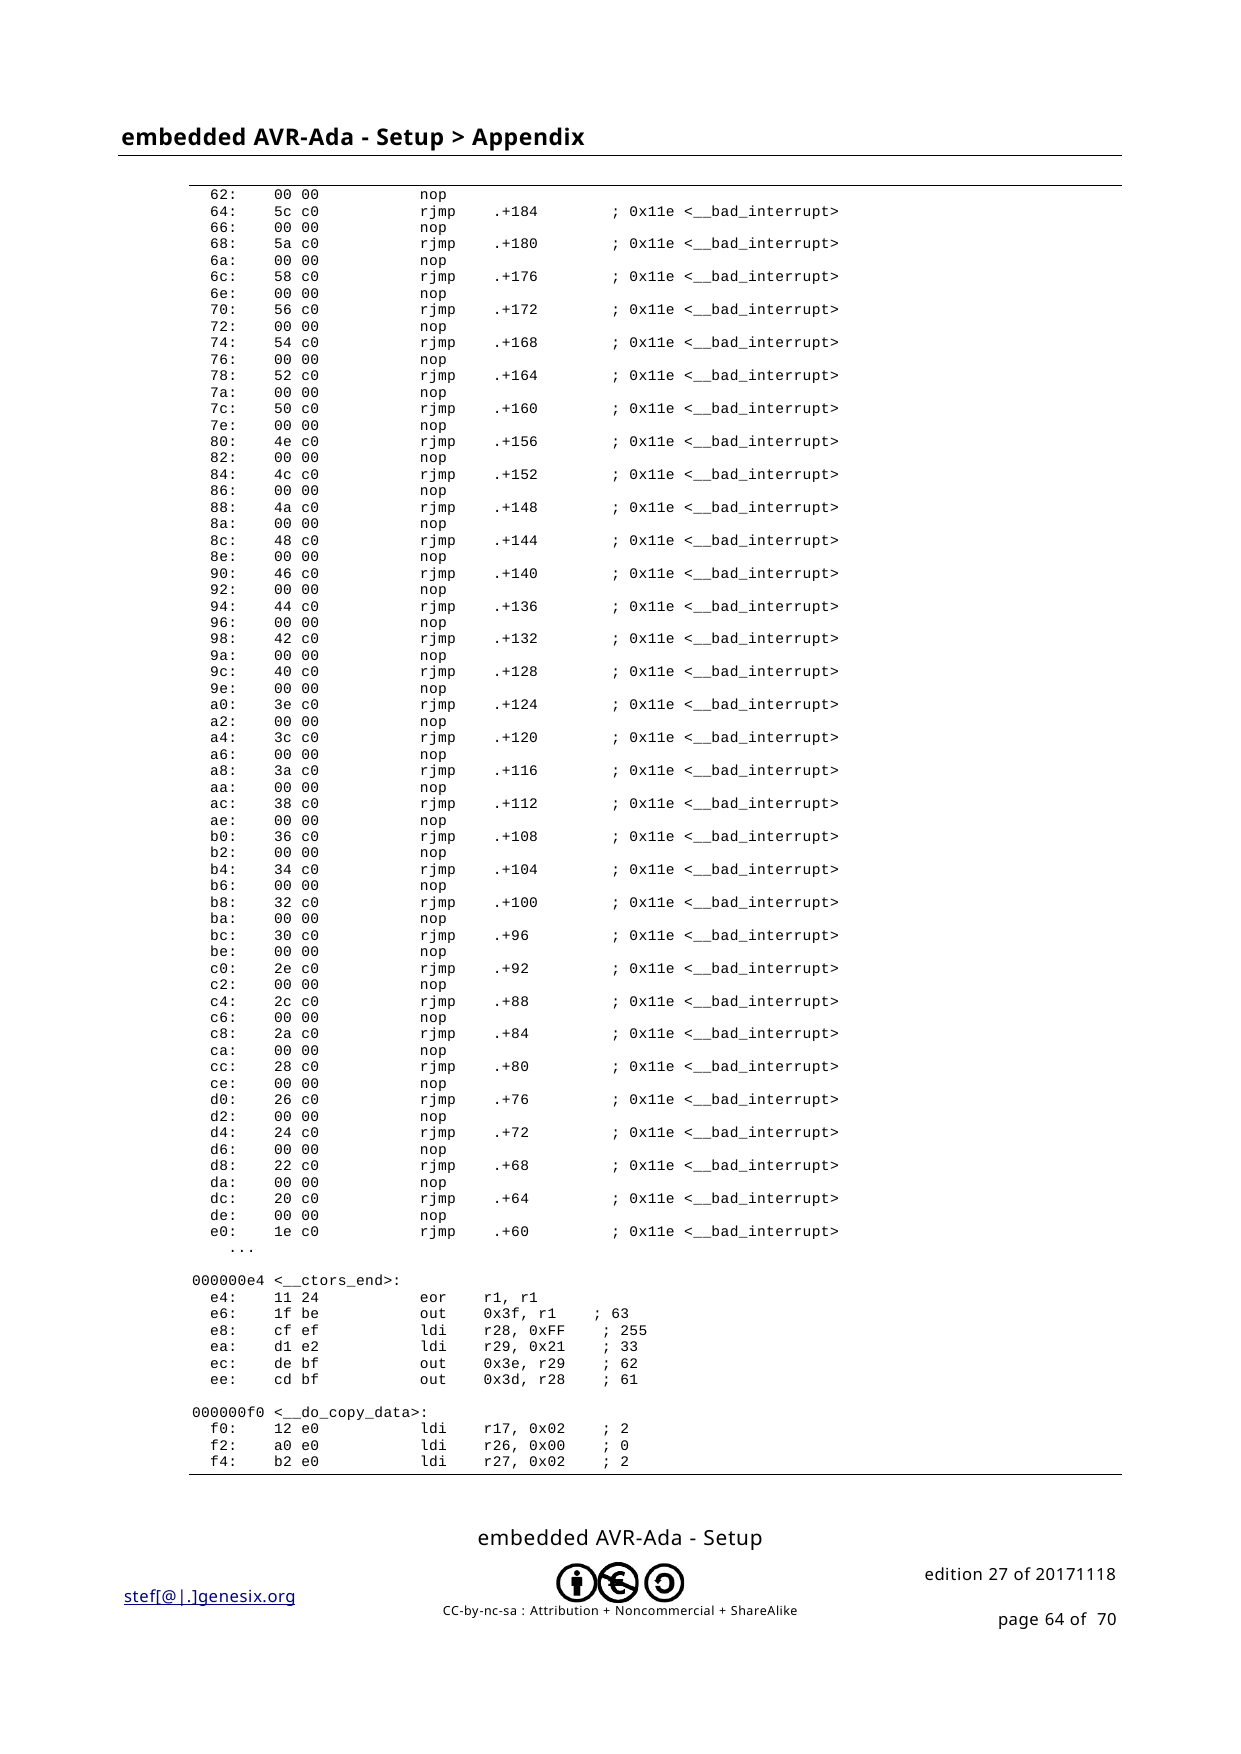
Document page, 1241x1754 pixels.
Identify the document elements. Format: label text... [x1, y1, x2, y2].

list 8c: 48 c0 rjmp .+144 ; 0x11e <__bad_interrupt> [189, 530, 1122, 547]
list bc: 30 c0 rjmp .+96 ; 0x11e <__bad_interrupt> [189, 925, 1122, 942]
list 000000f0 <__do_copy_data>: [189, 1402, 1122, 1419]
list 82: 00 00 nop [189, 448, 1122, 464]
list 76: 00 00 nop [189, 349, 1122, 366]
list 94: 44 c0 rjmp .+136 ; 0x11e <__bad_interrupt> [189, 596, 1122, 612]
list cc: 28 c0 rjmp .+80 ; 0x11e <__bad_interrupt> [189, 1057, 1122, 1073]
list 98: 42 c0 rjmp .+132 ; 0x11e <__bad_interrupt> [189, 629, 1122, 645]
list c2: 00 00 nop [189, 974, 1122, 991]
list f4: b2 e0 ldi r27, 0x02 ; 2 [189, 1452, 1122, 1474]
list e4: 11 24 eor r1, r1 [189, 1287, 1122, 1304]
list d4: 24 c0 rjmp .+72 ; 0x11e <__bad_interrupt> [189, 1123, 1122, 1139]
list 78: 52 c0 rjmp .+164 ; 0x11e <__bad_interrupt> [189, 366, 1122, 382]
list 000000e4 <__ctors_end>: [189, 1271, 1122, 1287]
list 64: 5c c0 rjmp .+184 ; 0x11e <__bad_interrupt> [189, 201, 1122, 217]
list 80: 4e c0 rjmp .+156 ; 0x11e <__bad_interrupt> [189, 431, 1122, 448]
list ba: 00 00 nop [189, 909, 1122, 925]
list 7c: 50 c0 rjmp .+160 ; 0x11e <__bad_interrupt> [189, 398, 1122, 415]
list b8: 32 c0 rjmp .+100 ; 0x11e <__bad_interrupt> [189, 892, 1122, 909]
list ... [189, 1238, 1122, 1257]
list 92: 00 00 nop [189, 579, 1122, 596]
list ea: d1 e2 ldi r29, 0x21 ; 33 [189, 1337, 1122, 1353]
list 68: 5a c0 rjmp .+180 ; 0x11e <__bad_interrupt> [189, 234, 1122, 250]
list be: 00 00 nop [189, 942, 1122, 958]
list 96: 00 00 nop [189, 612, 1122, 629]
list ac: 38 c0 rjmp .+112 ; 0x11e <__bad_interrupt> [189, 793, 1122, 810]
list 70: 56 c0 rjmp .+172 ; 0x11e <__bad_interrupt> [189, 300, 1122, 316]
list a4: 3c c0 rjmp .+120 ; 0x11e <__bad_interrupt> [189, 728, 1122, 744]
list 6e: 00 00 nop [189, 283, 1122, 300]
list a2: 00 00 nop [189, 711, 1122, 728]
list b4: 34 c0 rjmp .+104 ; 0x11e <__bad_interrupt> [189, 859, 1122, 876]
list ce: 00 00 nop [189, 1073, 1122, 1090]
list c0: 2e c0 rjmp .+92 ; 0x11e <__bad_interrupt> [189, 958, 1122, 974]
list c8: 2a c0 rjmp .+84 ; 0x11e <__bad_interrupt> [189, 1024, 1122, 1040]
list 62: 00 00 nop [189, 186, 1122, 201]
list 72: 00 00 nop [189, 316, 1122, 333]
list 9c: 40 c0 rjmp .+128 ; 0x11e <__bad_interrupt> [189, 662, 1122, 678]
list b0: 36 c0 rjmp .+108 ; 0x11e <__bad_interrupt> [189, 826, 1122, 843]
list 84: 4c c0 rjmp .+152 ; 0x11e <__bad_interrupt> [189, 464, 1122, 481]
list 66: 00 00 nop [189, 217, 1122, 234]
list ae: 00 00 nop [189, 810, 1122, 826]
list 88: 4a c0 rjmp .+148 ; 0x11e <__bad_interrupt> [189, 497, 1122, 514]
list ca: 00 00 nop [189, 1040, 1122, 1057]
list dc: 20 c0 rjmp .+64 ; 0x11e <__bad_interrupt> [189, 1188, 1122, 1205]
list 90: 46 c0 rjmp .+140 ; 0x11e <__bad_interrupt> [189, 563, 1122, 579]
list ec: de bf out 0x3e, r29 ; 62 [189, 1353, 1122, 1369]
picture [555, 1562, 639, 1603]
list ee: cd bf out 0x3d, r28 ; 61 [189, 1369, 1122, 1389]
list 9a: 00 00 nop [189, 645, 1122, 662]
list 8a: 00 00 nop [189, 514, 1122, 530]
list f2: a0 e0 ldi r26, 0x00 ; 0 [189, 1435, 1122, 1452]
list d2: 00 00 nop [189, 1106, 1122, 1123]
list 7a: 00 00 nop [189, 382, 1122, 398]
list c6: 00 00 nop [189, 1007, 1122, 1024]
list de: 00 00 nop [189, 1205, 1122, 1221]
list a8: 3a c0 rjmp .+116 ; 0x11e <__bad_interrupt> [189, 761, 1122, 777]
list d6: 00 00 nop [189, 1139, 1122, 1156]
list 9e: 00 00 nop [189, 678, 1122, 695]
list b2: 00 00 nop [189, 843, 1122, 859]
list 6c: 58 c0 rjmp .+176 ; 0x11e <__bad_interrupt> [189, 267, 1122, 283]
list a6: 00 00 nop [189, 744, 1122, 761]
list 86: 00 00 nop [189, 481, 1122, 497]
list aa: 00 00 nop [189, 777, 1122, 793]
list da: 00 00 nop [189, 1172, 1122, 1188]
list 6a: 00 00 nop [189, 250, 1122, 267]
list 7e: 00 00 nop [189, 415, 1122, 431]
list c4: 2c c0 rjmp .+88 ; 0x11e <__bad_interrupt> [189, 991, 1122, 1007]
list f0: 12 e0 ldi r17, 0x02 ; 2 [189, 1419, 1122, 1435]
list e6: 1f be out 0x3f, r1 ; 63 [189, 1304, 1122, 1320]
list 8e: 00 00 nop [189, 547, 1122, 563]
list b6: 00 00 nop [189, 876, 1122, 892]
list e8: cf ef ldi r28, 0xFF ; 255 [189, 1320, 1122, 1337]
list 74: 54 c0 rjmp .+168 ; 0x11e <__bad_interrupt> [189, 333, 1122, 349]
list a0: 3e c0 rjmp .+124 ; 0x11e <__bad_interrupt> [189, 695, 1122, 711]
picture [643, 1562, 685, 1603]
list d0: 26 c0 rjmp .+76 ; 0x11e <__bad_interrupt> [189, 1090, 1122, 1106]
list d8: 22 c0 rjmp .+68 ; 0x11e <__bad_interrupt> [189, 1156, 1122, 1172]
list e0: 1e c0 rjmp .+60 ; 0x11e <__bad_interrupt> [189, 1221, 1122, 1238]
